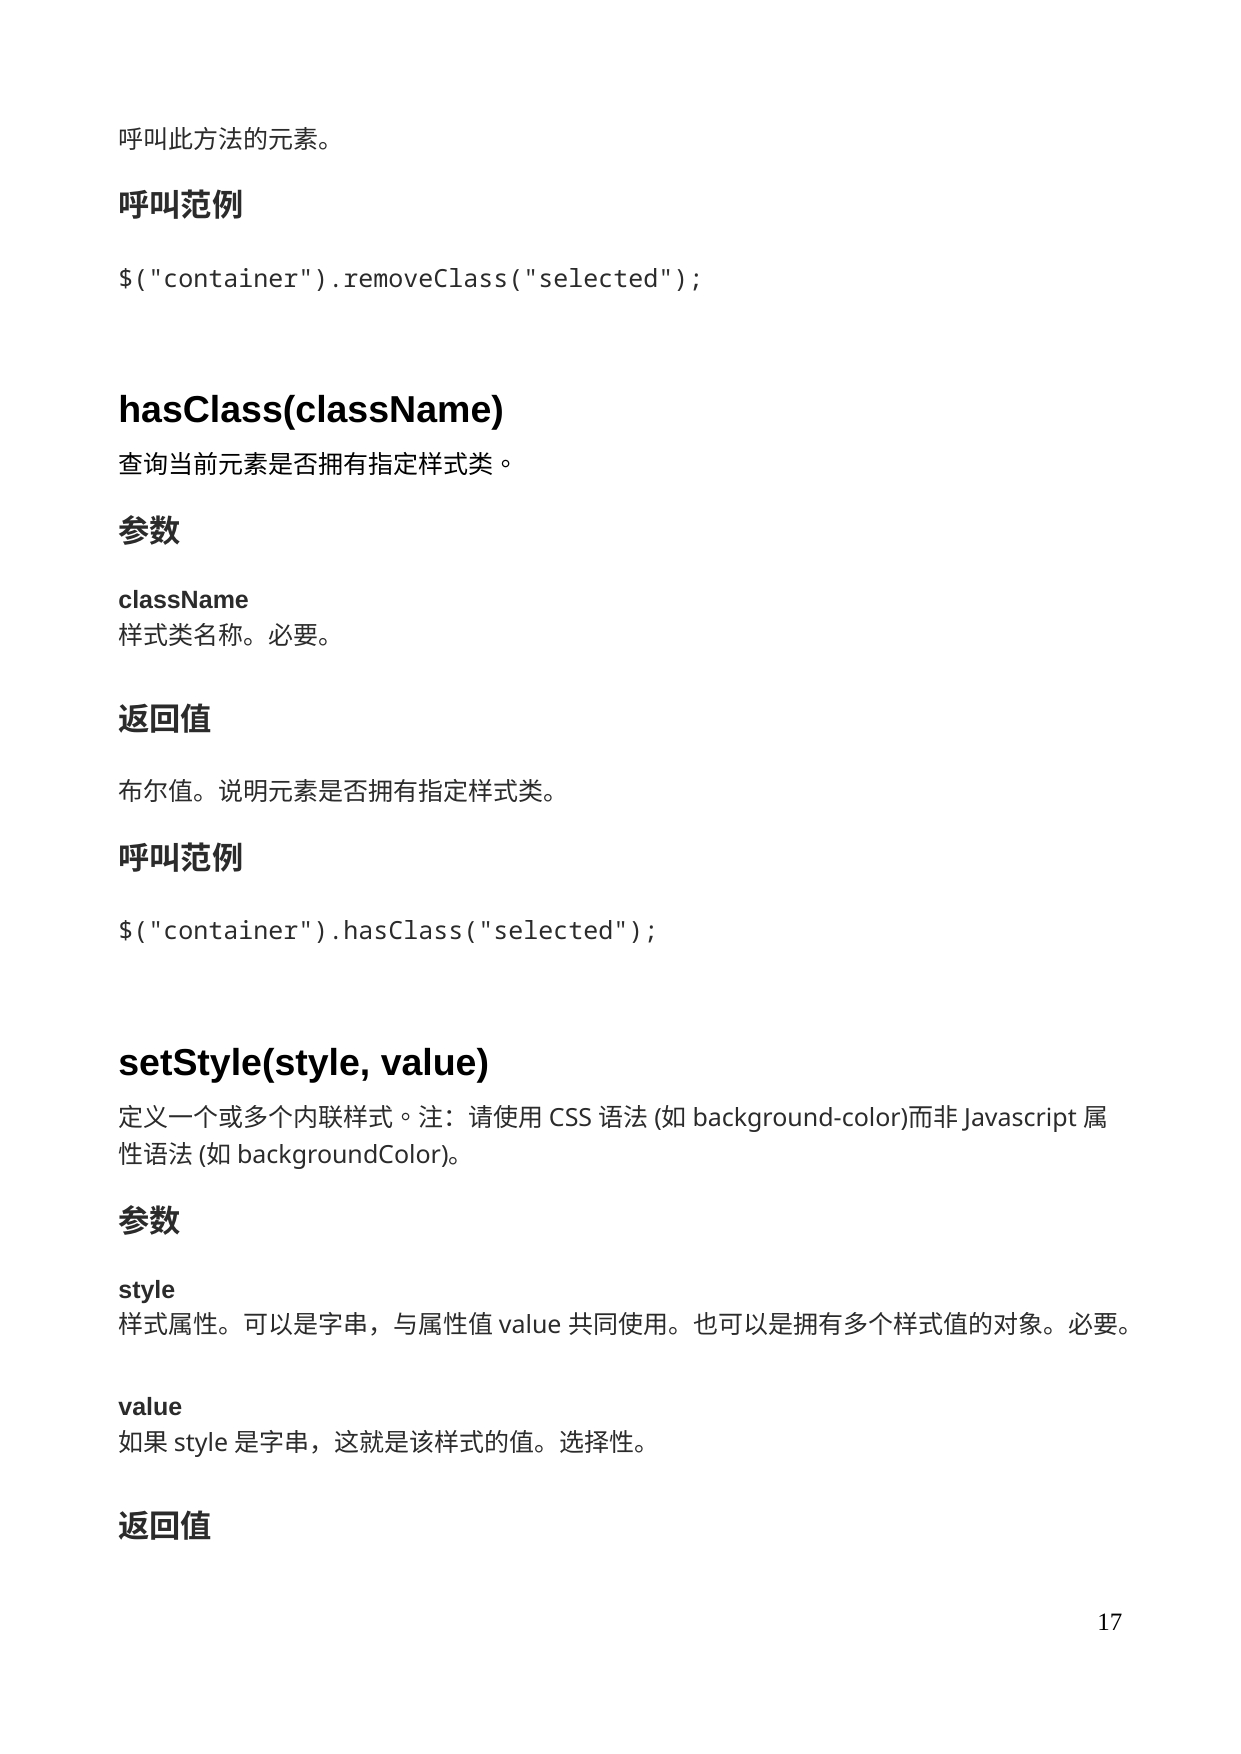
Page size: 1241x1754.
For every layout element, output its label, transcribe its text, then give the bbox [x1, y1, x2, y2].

text 呼叫此方法的元素。 [118, 118, 1122, 156]
text 查询当前元素是否拥有指定样式类。 [118, 443, 1122, 481]
text 布尔值。说明元素是否拥有指定样式类。 [118, 771, 1122, 808]
text 参数 [118, 1196, 1122, 1241]
text 样式属性。可以是字串，与属性值 value 共同使用。也可以是拥有多个样式值的对象。必要。 [118, 1303, 1122, 1341]
text 定义一个或多个内联样式。注：请使用 CSS 语法 (如 background-color)而非 Javascript 属性语法 (如 backgroundColor)。 [118, 1096, 1122, 1171]
text 呼叫范例 [118, 833, 1122, 878]
text 如果 style 是字串，这就是该样式的值。选择性。 [118, 1421, 1122, 1459]
text 样式类名称。必要。 [118, 614, 1122, 652]
subtitle setStyle(style, value) [118, 997, 1122, 1083]
text 参数 [118, 506, 1122, 552]
text value [118, 1341, 1122, 1421]
text className [118, 577, 1122, 614]
text 返回值 [118, 652, 1122, 739]
text 呼叫范例 [118, 181, 1122, 226]
text $("container").hasClass("selected"); [118, 909, 1122, 947]
subtitle hasClass(className) [118, 344, 1122, 431]
text 返回值 [118, 1459, 1122, 1546]
text $("container").removeClass("selected"); [118, 257, 1122, 294]
text style [118, 1266, 1122, 1303]
